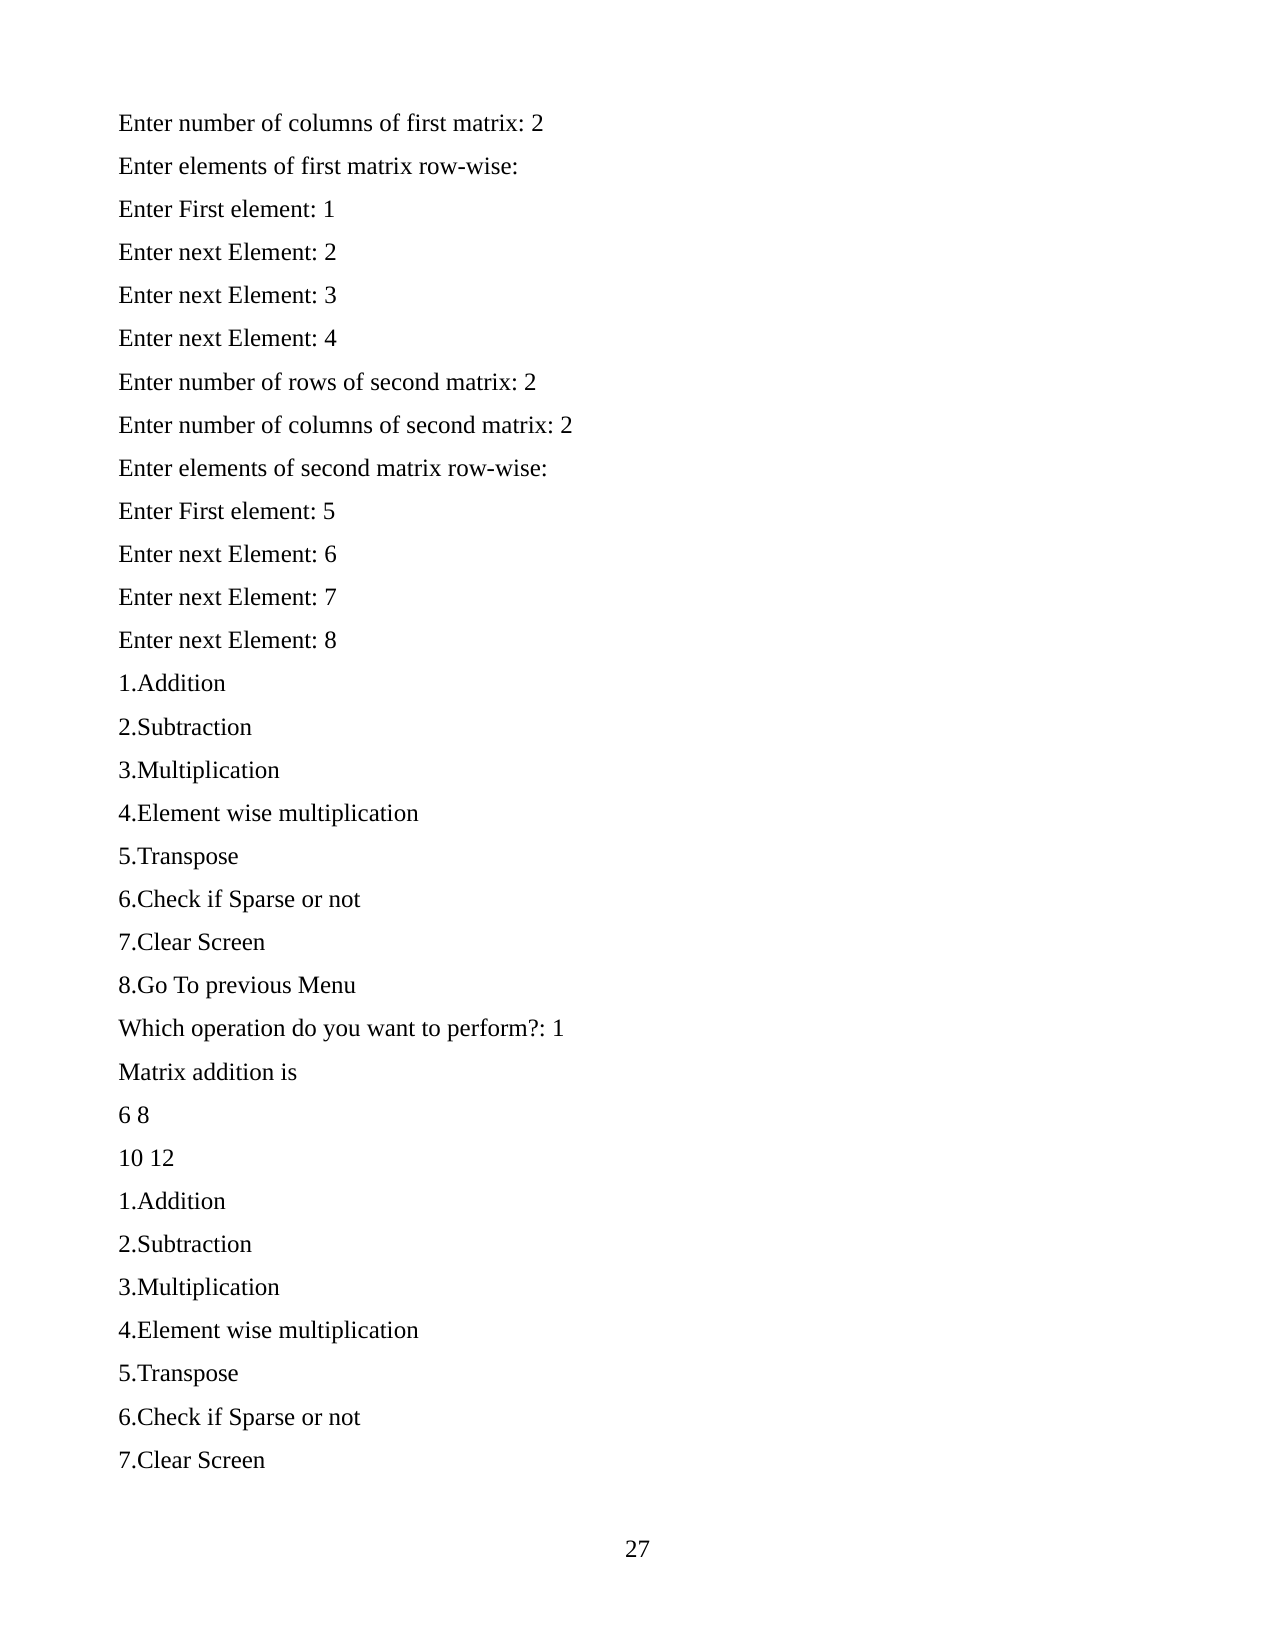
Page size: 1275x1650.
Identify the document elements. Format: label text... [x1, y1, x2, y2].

text 4.Element wise multiplication [118, 798, 1157, 827]
text 7.Clear Screen [118, 1445, 1157, 1473]
text Enter number of columns of first matrix: 2 [118, 108, 1157, 137]
text Enter next Element: 3 [118, 280, 1157, 309]
text 4.Element wise multiplication [118, 1315, 1157, 1344]
text 1.Addition [118, 668, 1157, 697]
text Enter number of columns of second matrix: 2 [118, 410, 1157, 438]
text 2.Subtraction [118, 1229, 1157, 1258]
text 6 8 [118, 1100, 1157, 1128]
text Enter next Element: 2 [118, 237, 1157, 266]
text 6.Check if Sparse or not [118, 884, 1157, 913]
text Enter next Element: 6 [118, 539, 1157, 568]
text Enter elements of first matrix row-wise: [118, 151, 1157, 180]
text 5.Transpose [118, 841, 1157, 870]
text Enter First element: 1 [118, 194, 1157, 223]
text Matrix addition is [118, 1057, 1157, 1085]
text 3.Multiplication [118, 755, 1157, 783]
text Enter next Element: 4 [118, 323, 1157, 352]
text 2.Subtraction [118, 712, 1157, 740]
text Enter next Element: 7 [118, 582, 1157, 611]
text 5.Transpose [118, 1358, 1157, 1387]
text 10 12 [118, 1143, 1157, 1172]
text 3.Multiplication [118, 1272, 1157, 1301]
text Which operation do you want to perform?: 1 [118, 1013, 1157, 1042]
text 8.Go To previous Menu [118, 970, 1157, 999]
text Enter First element: 5 [118, 496, 1157, 525]
text Enter number of rows of second matrix: 2 [118, 367, 1157, 395]
text Enter elements of second matrix row-wise: [118, 453, 1157, 482]
text 6.Check if Sparse or not [118, 1402, 1157, 1430]
text Enter next Element: 8 [118, 625, 1157, 654]
text 1.Addition [118, 1186, 1157, 1215]
text 7.Clear Screen [118, 927, 1157, 956]
